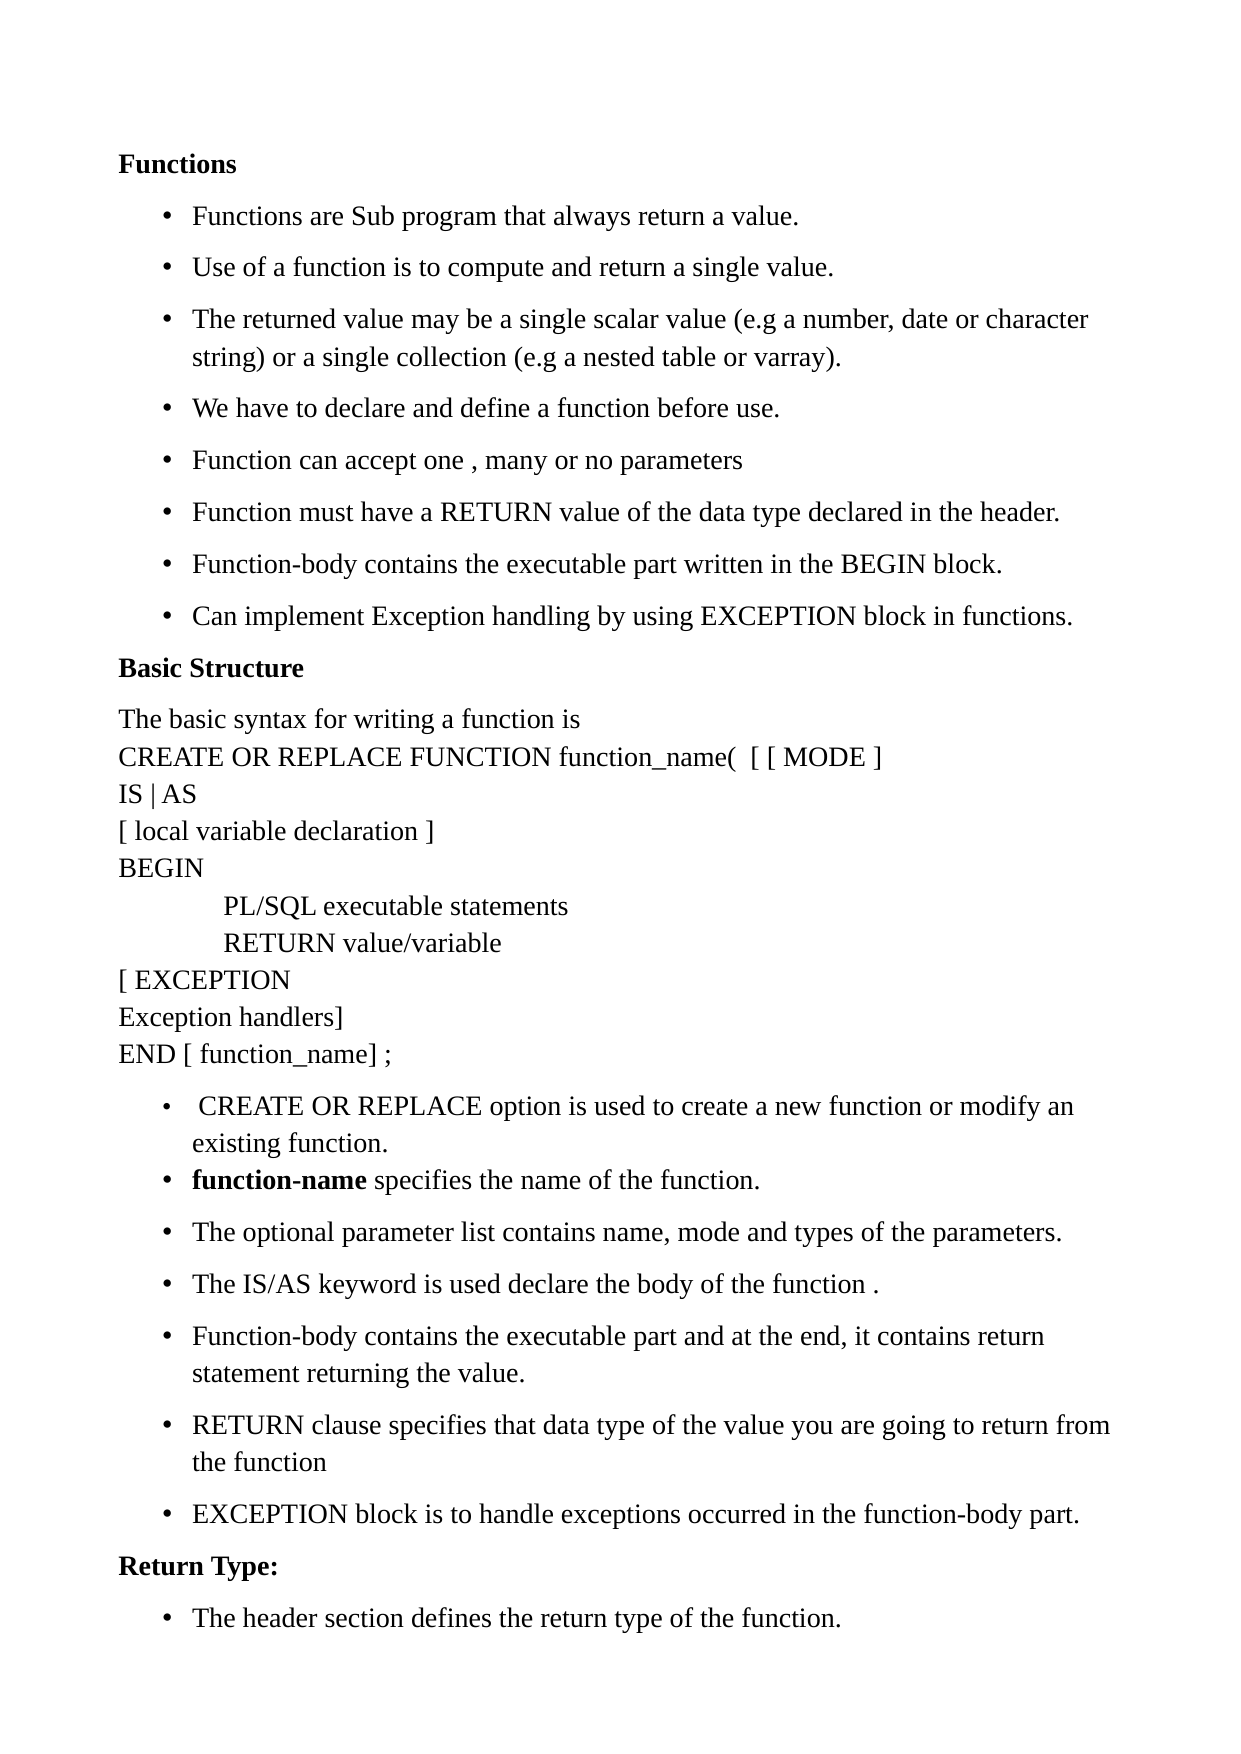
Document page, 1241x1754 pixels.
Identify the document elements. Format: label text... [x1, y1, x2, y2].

list Function-body contains the executable part and at the end, it contains return statement returning the value. [162, 1319, 1122, 1389]
list Function must have a RETURN value of the data type declared in the header. [162, 495, 1122, 528]
list The IS/AS keyword is used declare the body of the function . [162, 1267, 1122, 1300]
list Functions are Sub program that always return a value. [162, 199, 1122, 231]
text Basic Structure [118, 651, 1122, 683]
list EXCEPTION block is to handle exceptions occurred in the function-body part. [162, 1497, 1122, 1530]
list function-name specifies the name of the function. [162, 1163, 1122, 1196]
list The header section defines the return type of the function. [162, 1601, 1122, 1633]
list Function-body contains the executable part written in the BEGIN block. [162, 547, 1122, 579]
text Return Type: [118, 1549, 1122, 1581]
list Can implement Exception handling by using EXCEPTION block in functions. [162, 599, 1122, 631]
text Functions [118, 147, 1122, 179]
list Function can accept one , many or no parameters [162, 443, 1122, 476]
list We have to declare and define a function before use. [162, 391, 1122, 424]
list RETURN clause specifies that data type of the value you are going to return from the function [162, 1408, 1122, 1478]
list CREATE OR REPLACE option is used to create a new function or modify an existing function. [162, 1089, 1122, 1159]
text The basic syntax for writing a function is CREATE OR REPLACE FUNCTION function_name( [ [ MODE ] IS | AS [ local variable declaration ] BEGIN PL/SQL executable statements RETURN value/variable [ EXCEPTION Exception handlers] END [ function_name] ; [118, 703, 1122, 1070]
list The returned value may be a single scalar value (e.g a number, date or character string) or a single collection (e.g a nested table or varray). [162, 302, 1122, 372]
list Use of a function is to compute and return a single value. [162, 251, 1122, 283]
list The optional parameter list contains name, mode and types of the parameters. [162, 1215, 1122, 1248]
